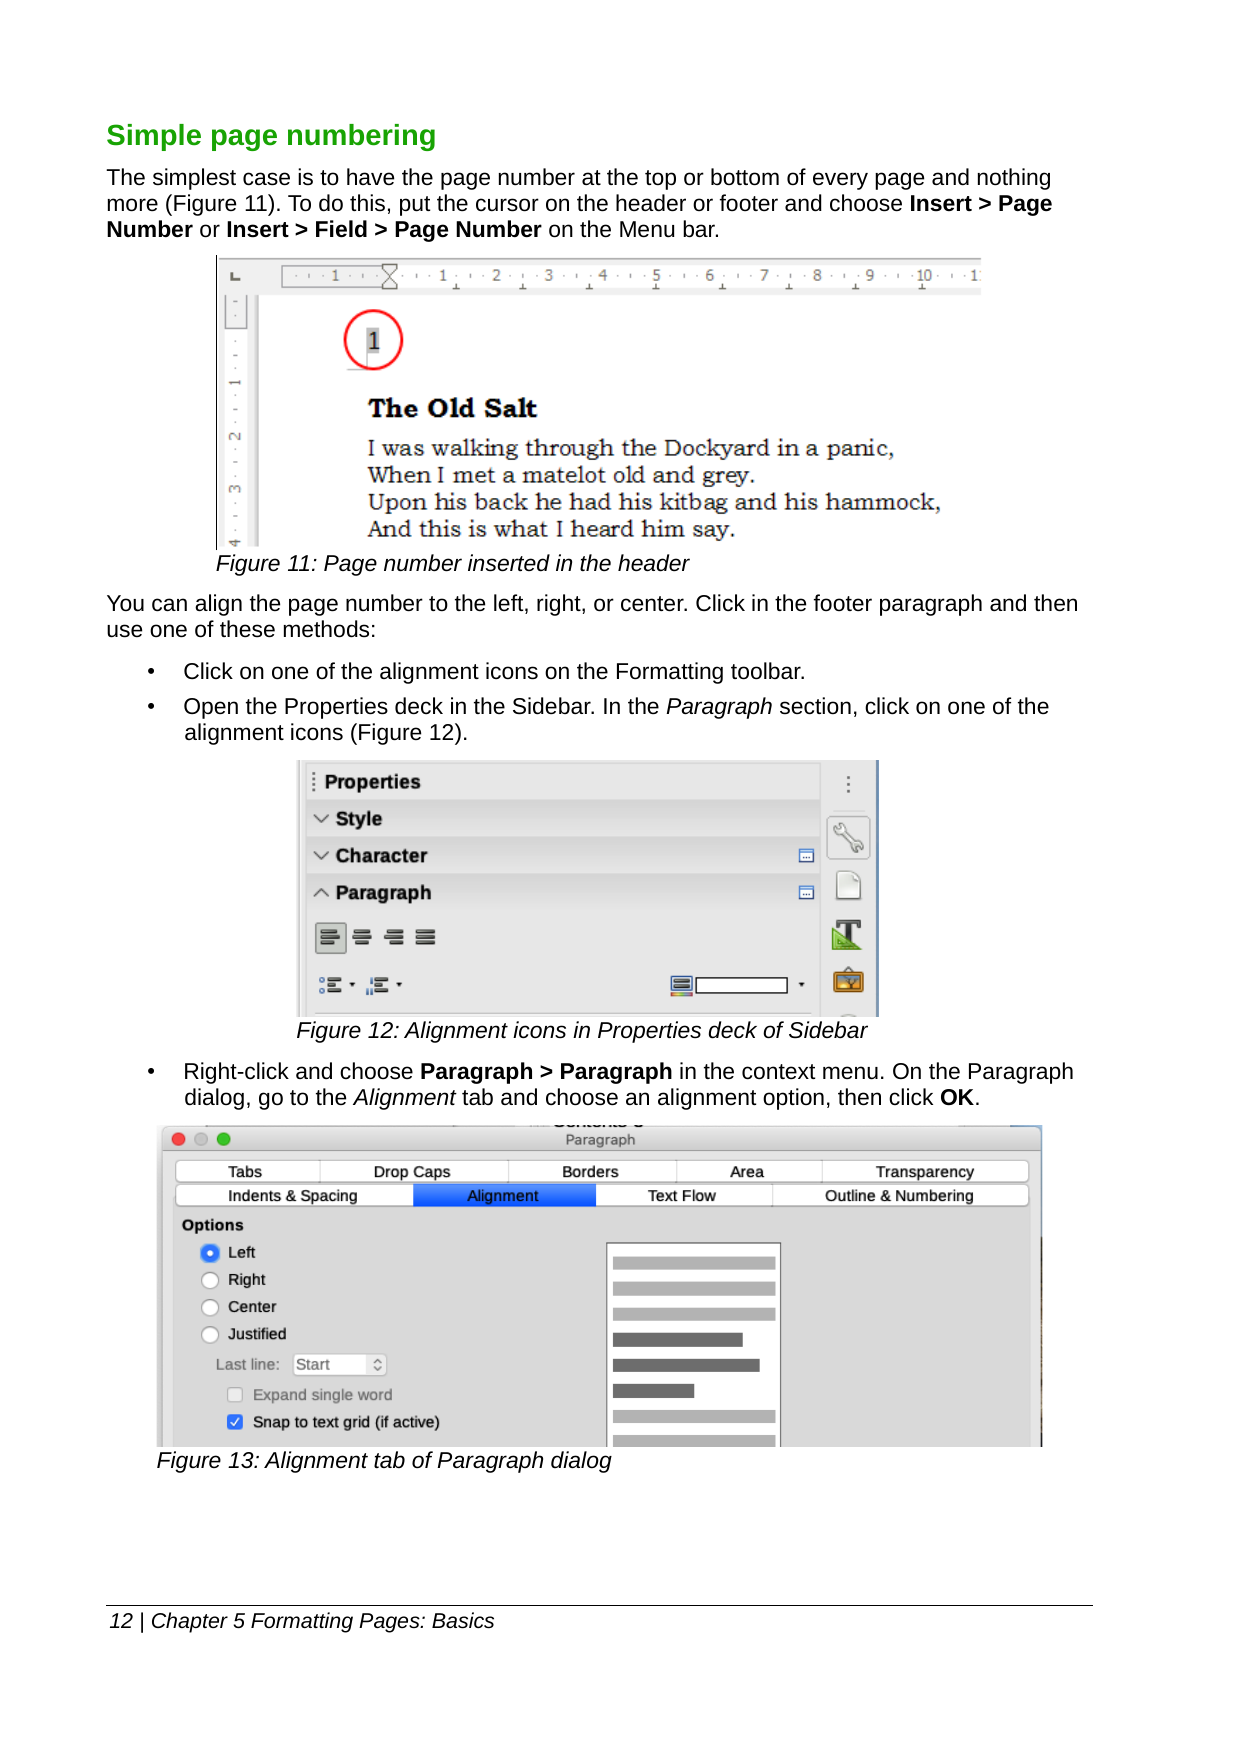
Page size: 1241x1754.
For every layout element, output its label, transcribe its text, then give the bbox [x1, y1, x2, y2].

picture [156, 1125, 1043, 1447]
picture [217, 255, 984, 551]
subtitle Simple page numbering [106, 118, 1093, 152]
picture [296, 760, 879, 1017]
text You can align the page number to the left, right, or center. Click in the footer paragraph and then use one of these methods: [106, 589, 1093, 642]
list Click on one of the alignment icons on the Formatting toolbar. [144, 655, 1093, 684]
text Figure 13: Alignment tab of Paragraph dialog [156, 1447, 1042, 1473]
list Right-click and choose Paragraph > Paragraph in the context menu. On the Paragraph dialog, go to the Alignment tab and choose an alignment option, then click OK. [144, 1055, 1093, 1114]
text Figure 11: Page number inserted in the header [216, 551, 983, 577]
text Figure 12: Alignment icons in Properties deck of Sidebar [296, 761, 903, 1043]
list Open the Properties deck in the Sidebar. In the Paragraph section, click on one of the alignment icons (Figure 12). [144, 690, 1093, 748]
text The simplest case is to have the page number at the top or bottom of every page and nothing more (Figure 11). To do this, put the cursor on the header or footer and choose Insert > Page Number or Insert > Field > Page Number on the Menu bar. [106, 163, 1093, 242]
